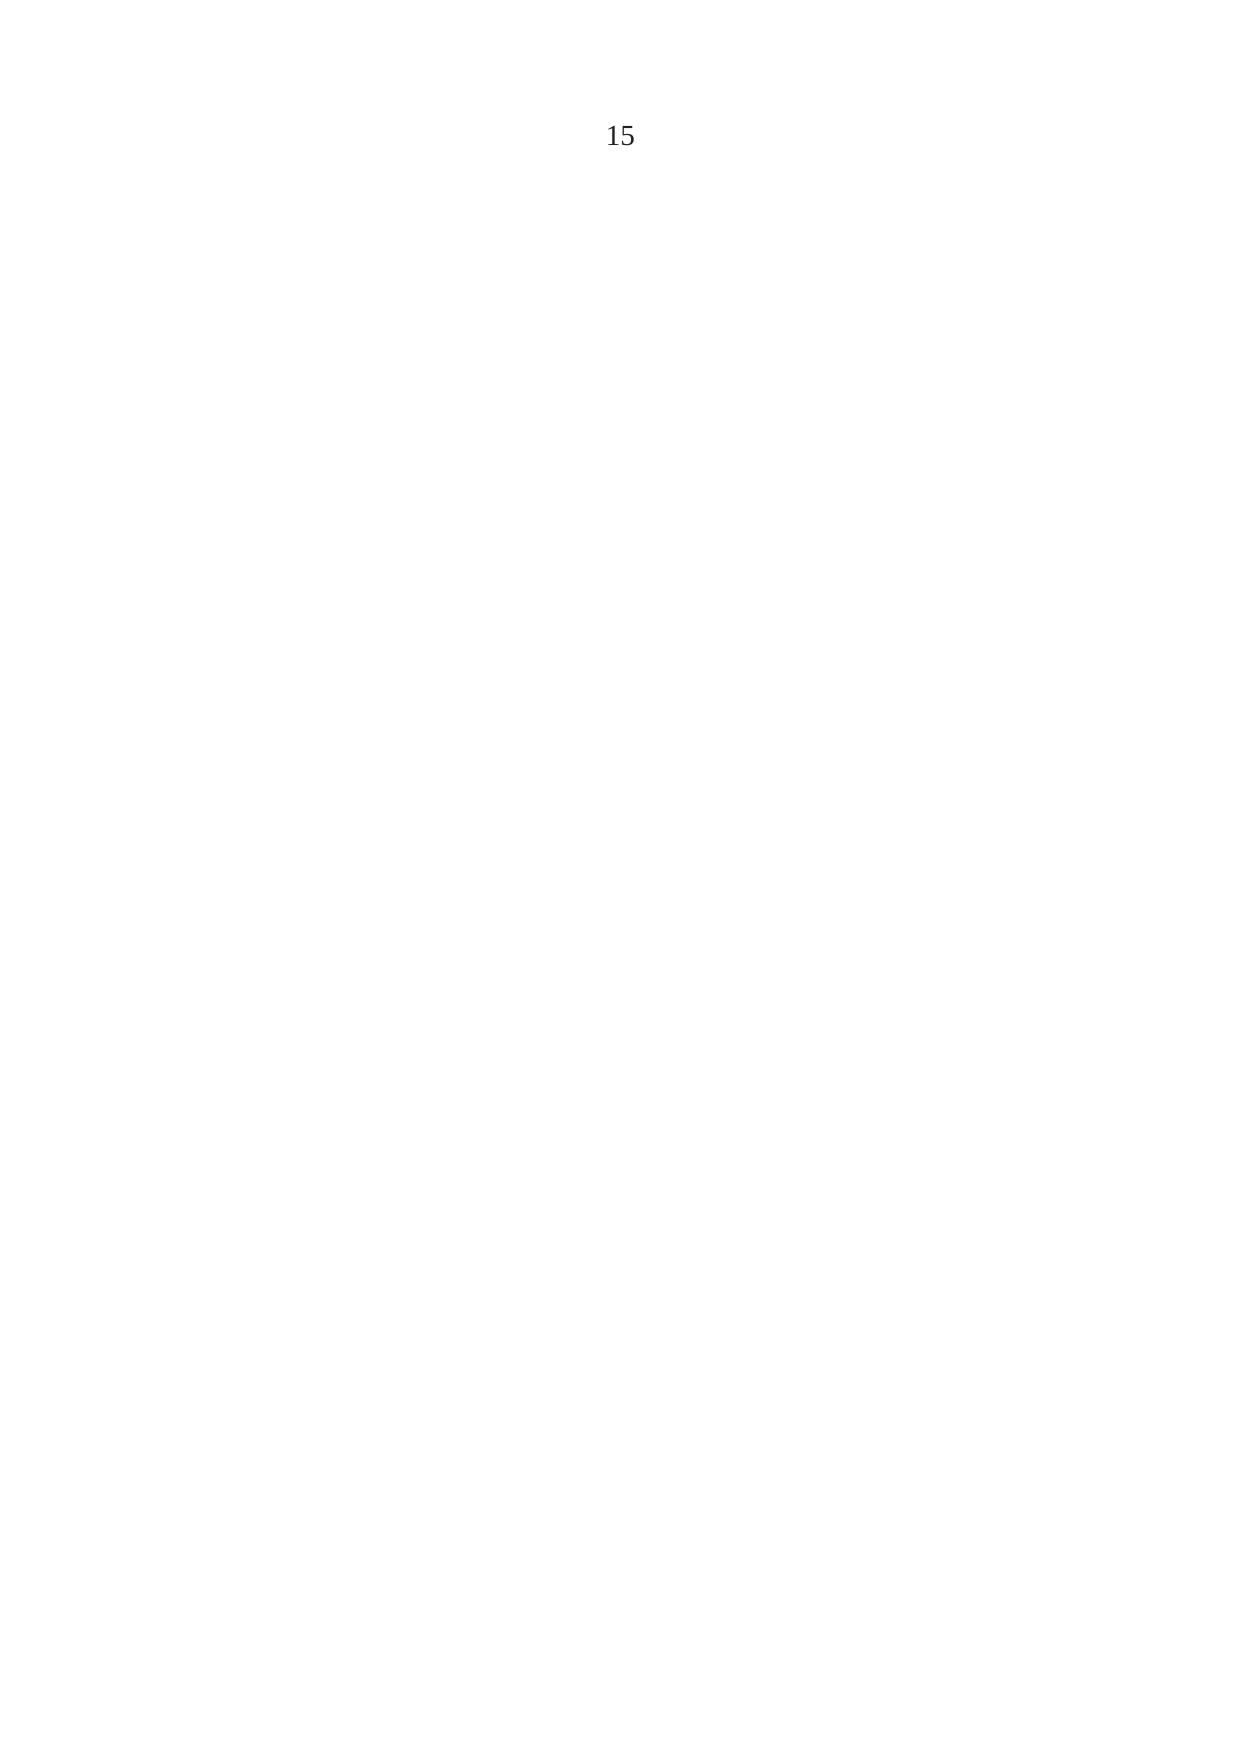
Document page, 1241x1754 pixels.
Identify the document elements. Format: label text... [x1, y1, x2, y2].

text 15 [118, 118, 1122, 152]
